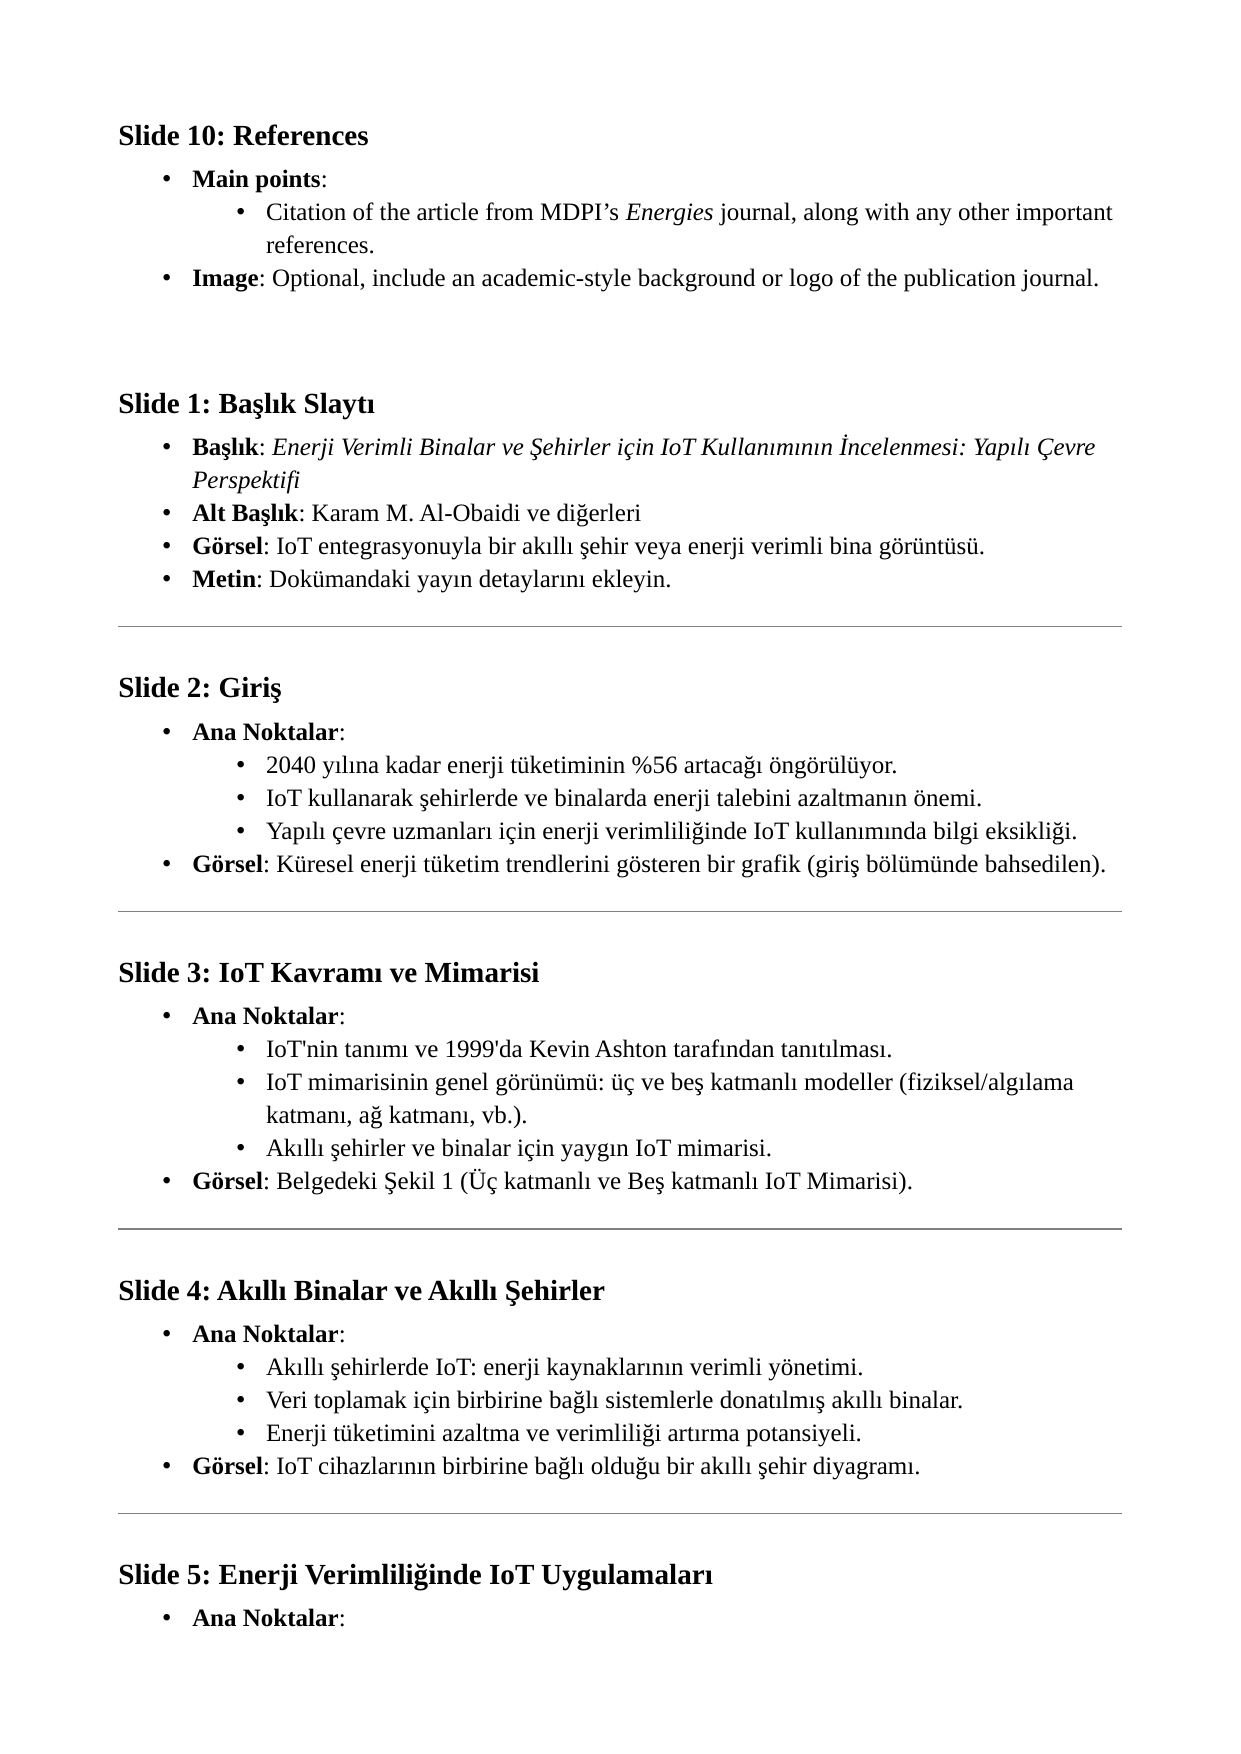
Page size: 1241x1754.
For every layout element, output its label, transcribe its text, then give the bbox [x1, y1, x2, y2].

list Akıllı şehirlerde IoT: enerji kaynaklarının verimli yönetimi. [236, 1352, 1122, 1381]
list Akıllı şehirler ve binalar için yaygın IoT mimarisi. [236, 1133, 1122, 1162]
list Görsel: IoT cihazlarının birbirine bağlı olduğu bir akıllı şehir diyagramı. [162, 1451, 1122, 1480]
list IoT kullanarak şehirlerde ve binalarda enerji talebini azaltmanın önemi. [236, 783, 1122, 811]
list Görsel: Küresel enerji tüketim trendlerini gösteren bir grafik (giriş bölümünde bahsedilen). [162, 849, 1122, 877]
list Alt Başlık: Karam M. Al-Obaidi ve diğerleri [162, 498, 1122, 527]
list Ana Noktalar: [162, 717, 1122, 745]
list Veri toplamak için birbirine bağlı sistemlerle donatılmış akıllı binalar. [236, 1385, 1122, 1414]
list Görsel: Belgedeki Şekil 1 (Üç katmanlı ve Beş katmanlı IoT Mimarisi)​. [162, 1166, 1122, 1195]
subtitle Slide 1: Başlık Slaytı [118, 386, 1122, 419]
subtitle Slide 2: Giriş [118, 671, 1122, 704]
list Görsel: IoT entegrasyonuyla bir akıllı şehir veya enerji verimli bina görüntüsü. [162, 531, 1122, 560]
list 2040 yılına kadar enerji tüketiminin %56 artacağı öngörülüyor. [236, 750, 1122, 778]
list Yapılı çevre uzmanları için enerji verimliliğinde IoT kullanımında bilgi eksikliği. [236, 816, 1122, 844]
list Başlık: Enerji Verimli Binalar ve Şehirler için IoT Kullanımının İncelenmesi: Yapılı Çevre Perspektifi [162, 432, 1122, 494]
subtitle Slide 10: References [118, 118, 1122, 152]
subtitle Slide 4: Akıllı Binalar ve Akıllı Şehirler [118, 1273, 1122, 1306]
subtitle Slide 5: Enerji Verimliliğinde IoT Uygulamaları [118, 1557, 1122, 1591]
list Ana Noktalar: [162, 1319, 1122, 1348]
subtitle Slide 3: IoT Kavramı ve Mimarisi [118, 955, 1122, 989]
list Main points: [162, 164, 1122, 193]
list IoT'nin tanımı ve 1999'da Kevin Ashton tarafından tanıtılması. [236, 1034, 1122, 1063]
list Enerji tüketimini azaltma ve verimliliği artırma potansiyeli. [236, 1418, 1122, 1447]
list IoT mimarisinin genel görünümü: üç ve beş katmanlı modeller (fiziksel/algılama katmanı, ağ katmanı, vb.). [236, 1067, 1122, 1129]
list Citation of the article from MDPI’s Energies journal, along with any other important references. [236, 197, 1122, 259]
list Ana Noktalar: [162, 1603, 1122, 1632]
list Ana Noktalar: [162, 1001, 1122, 1030]
list Metin: Dokümandaki yayın detaylarını ekleyin. [162, 564, 1122, 593]
list Image: Optional, include an academic-style background or logo of the publication journal. [162, 263, 1122, 292]
